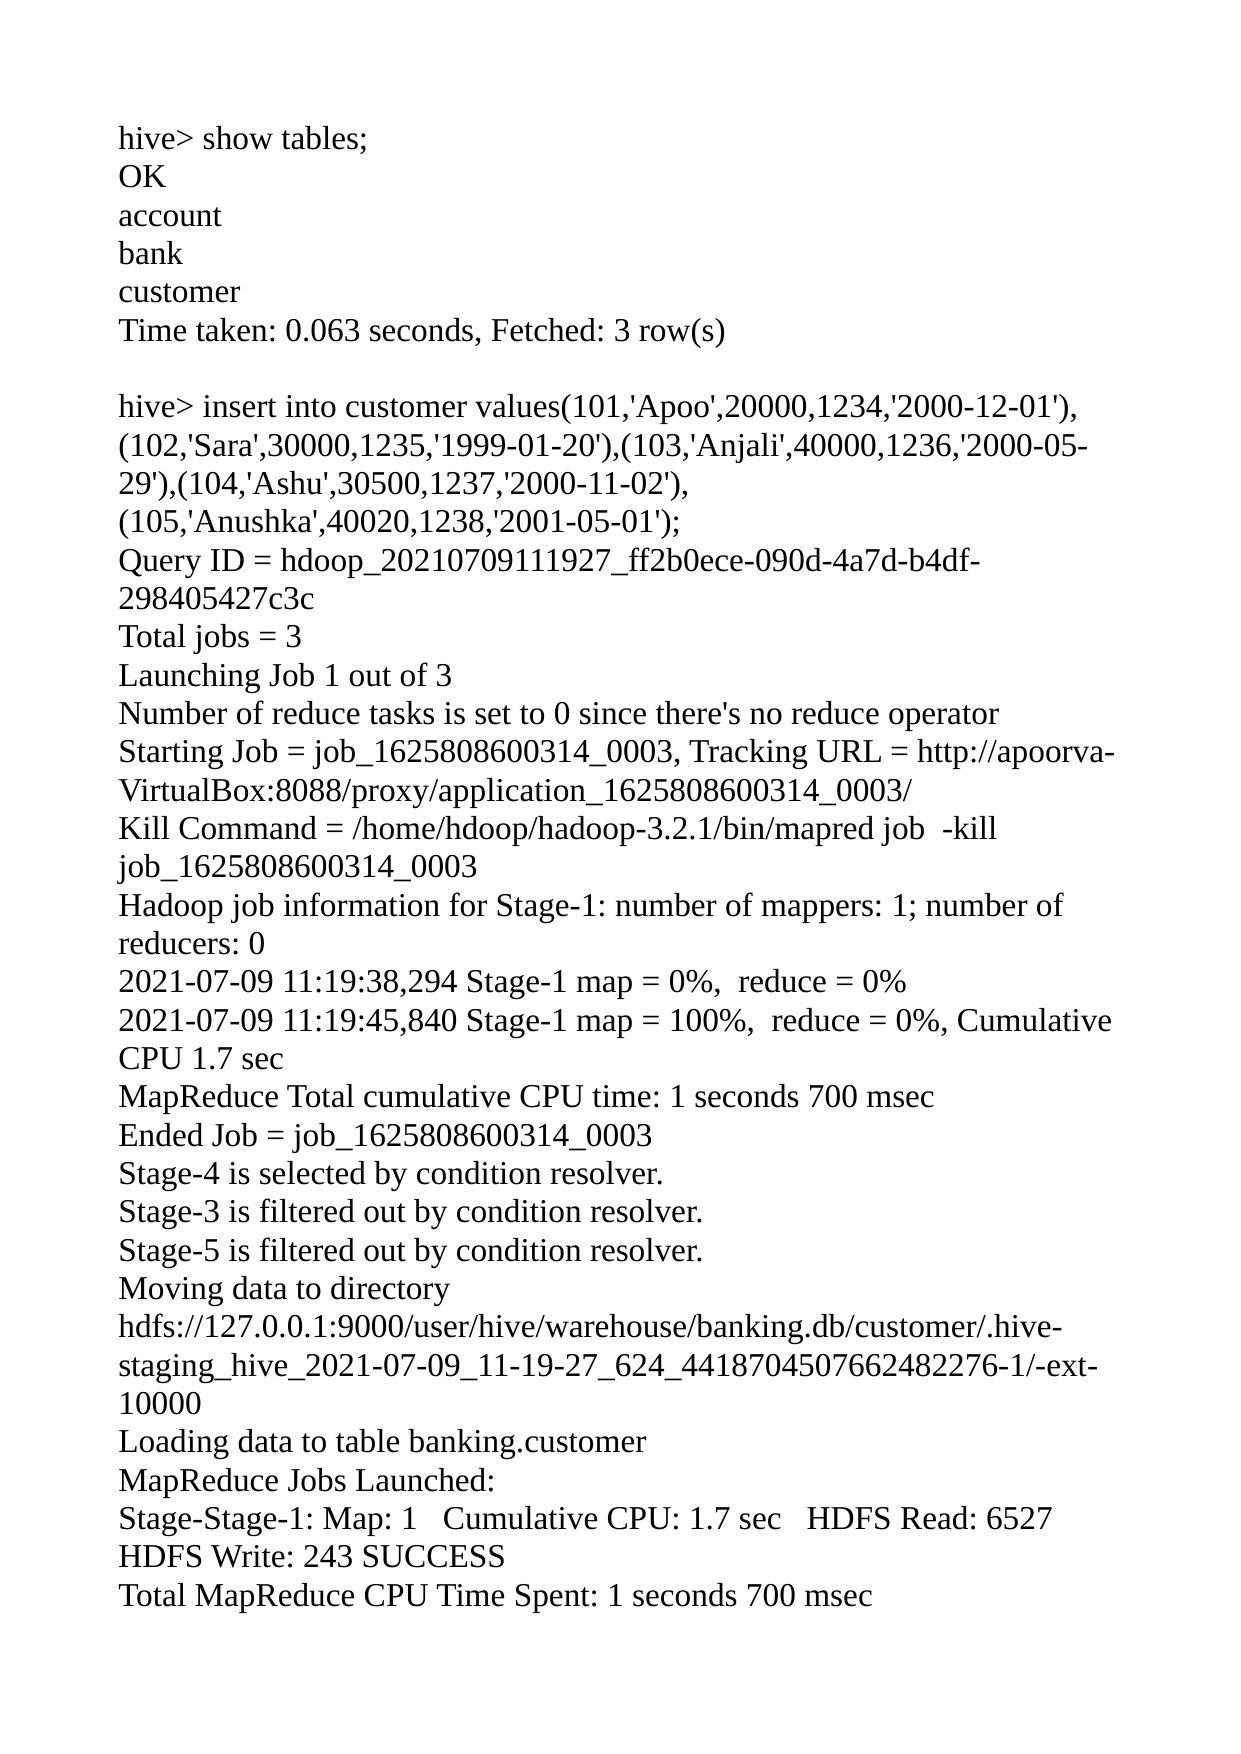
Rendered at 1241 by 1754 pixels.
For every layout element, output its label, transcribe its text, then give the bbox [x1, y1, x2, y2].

text 2021-07-09 11:19:38,294 Stage-1 map = 0%, reduce = 0% [118, 961, 1122, 1000]
text hive> insert into customer values(101,'Apoo',20000,1234,'2000-12-01'),(102,'Sara',30000,1235,'1999-01-20'),(103,'Anjali',40000,1236,'2000-05-29'),(104,'Ashu',30500,1237,'2000-11-02'),(105,'Anushka',40020,1238,'2001-05-01'); [118, 386, 1122, 540]
text Total jobs = 3 [118, 616, 1122, 655]
text Stage-4 is selected by condition resolver. [118, 1153, 1122, 1191]
text Loading data to table banking.customer [118, 1421, 1122, 1460]
text Kill Command = /home/hdoop/hadoop-3.2.1/bin/mapred job -kill job_1625808600314_0003 [118, 808, 1122, 885]
text MapReduce Jobs Launched: [118, 1460, 1122, 1498]
text Hadoop job information for Stage-1: number of mappers: 1; number of reducers: 0 [118, 885, 1122, 961]
text Stage-5 is filtered out by condition resolver. [118, 1230, 1122, 1268]
text MapReduce Total cumulative CPU time: 1 seconds 700 msec [118, 1076, 1122, 1115]
text Total MapReduce CPU Time Spent: 1 seconds 700 msec [118, 1575, 1122, 1613]
text Launching Job 1 out of 3 [118, 655, 1122, 693]
text Moving data to directory hdfs://127.0.0.1:9000/user/hive/warehouse/banking.db/customer/.hive-staging_hive_2021-07-09_11-19-27_624_4418704507662482276-1/-ext-10000 [118, 1268, 1122, 1421]
text hive> show tables; [118, 118, 1122, 156]
text customer [118, 271, 1122, 310]
text Starting Job = job_1625808600314_0003, Tracking URL = http://apoorva-VirtualBox:8088/proxy/application_1625808600314_0003/ [118, 731, 1122, 808]
text bank [118, 233, 1122, 271]
text Number of reduce tasks is set to 0 since there's no reduce operator [118, 693, 1122, 731]
text account [118, 195, 1122, 233]
text 2021-07-09 11:19:45,840 Stage-1 map = 100%, reduce = 0%, Cumulative CPU 1.7 sec [118, 1000, 1122, 1076]
text OK [118, 156, 1122, 195]
text Query ID = hdoop_20210709111927_ff2b0ece-090d-4a7d-b4df-298405427c3c [118, 540, 1122, 616]
text Stage-3 is filtered out by condition resolver. [118, 1191, 1122, 1230]
text Ended Job = job_1625808600314_0003 [118, 1115, 1122, 1153]
text Time taken: 0.063 seconds, Fetched: 3 row(s) [118, 310, 1122, 348]
text Stage-Stage-1: Map: 1 Cumulative CPU: 1.7 sec HDFS Read: 6527 HDFS Write: 243 SUCCESS [118, 1498, 1122, 1575]
